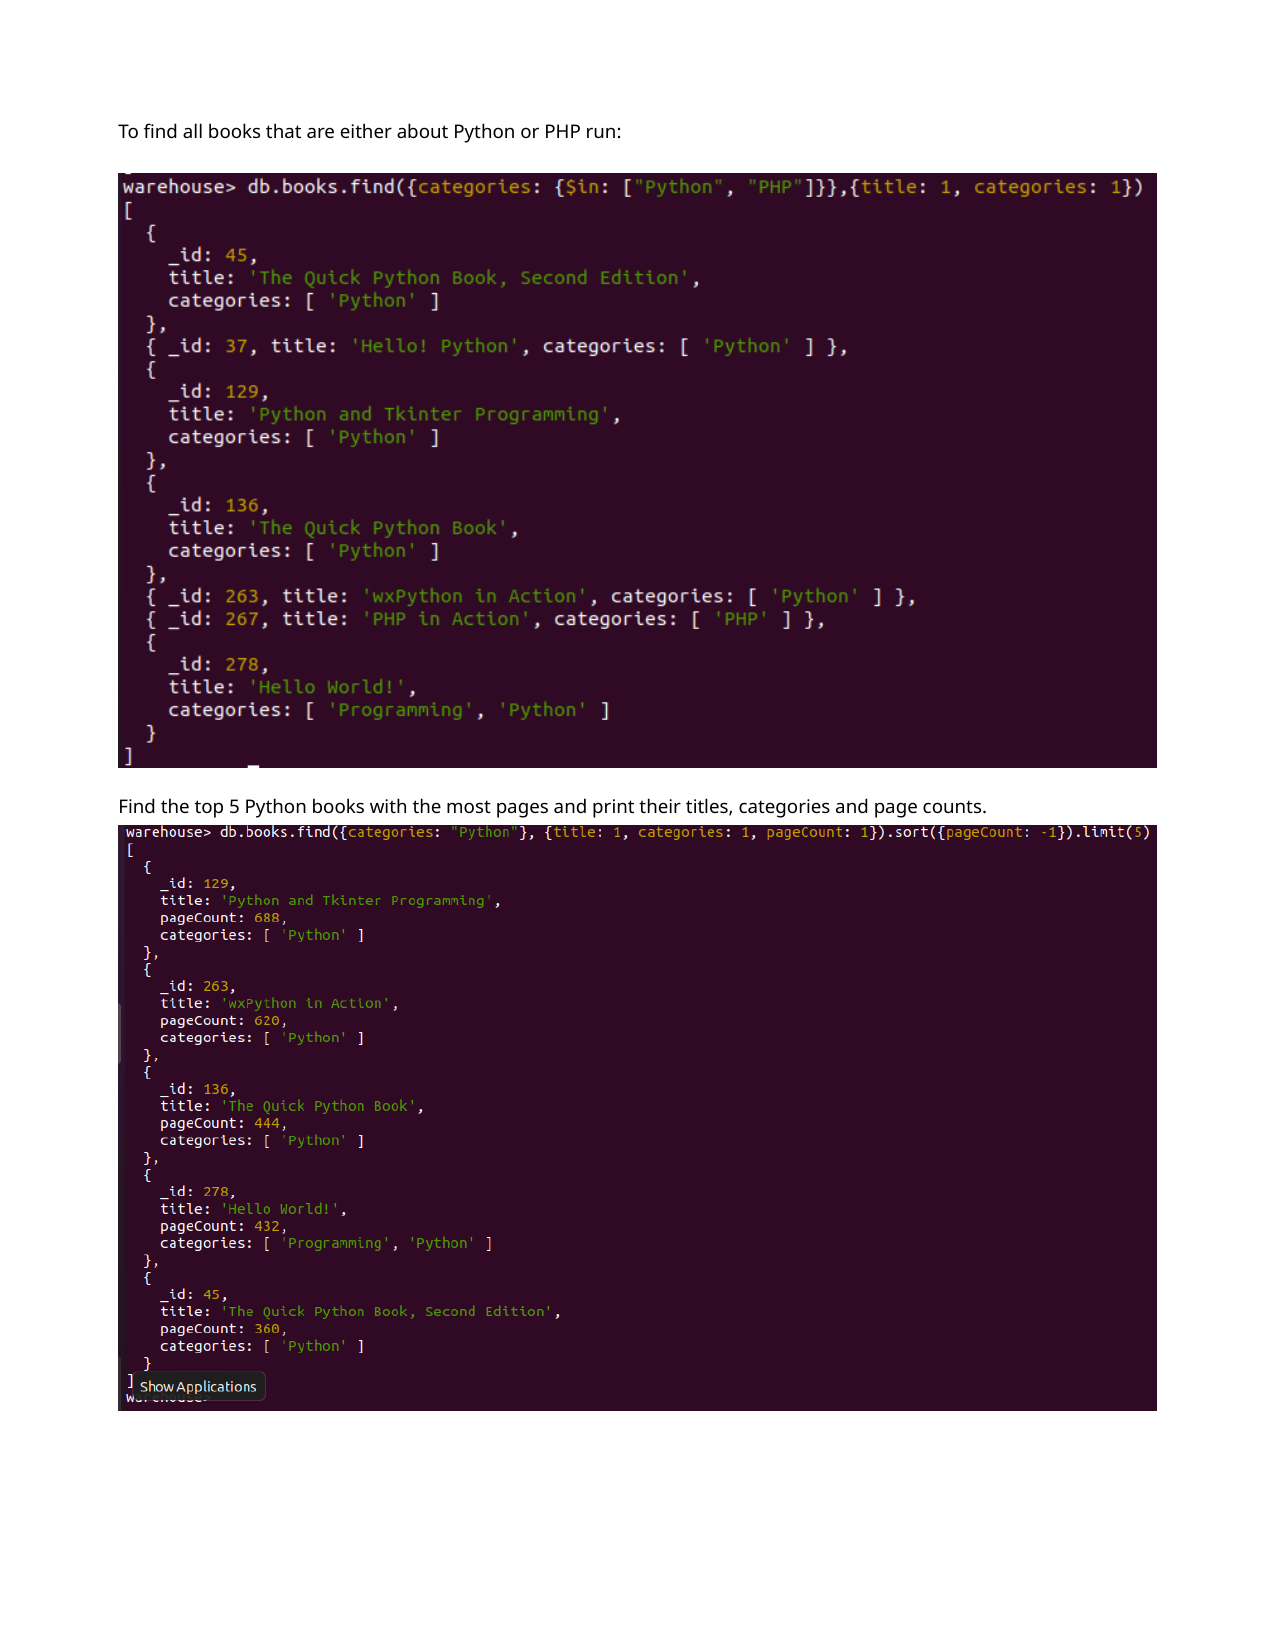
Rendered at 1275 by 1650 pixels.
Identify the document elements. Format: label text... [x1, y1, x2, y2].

text To find all books that are either about Python or PHP run: [118, 118, 1157, 144]
picture [118, 173, 1157, 768]
picture [118, 825, 1157, 1411]
text Find the top 5 Python books with the most pages and print their titles, categories and page counts. [118, 793, 1157, 819]
